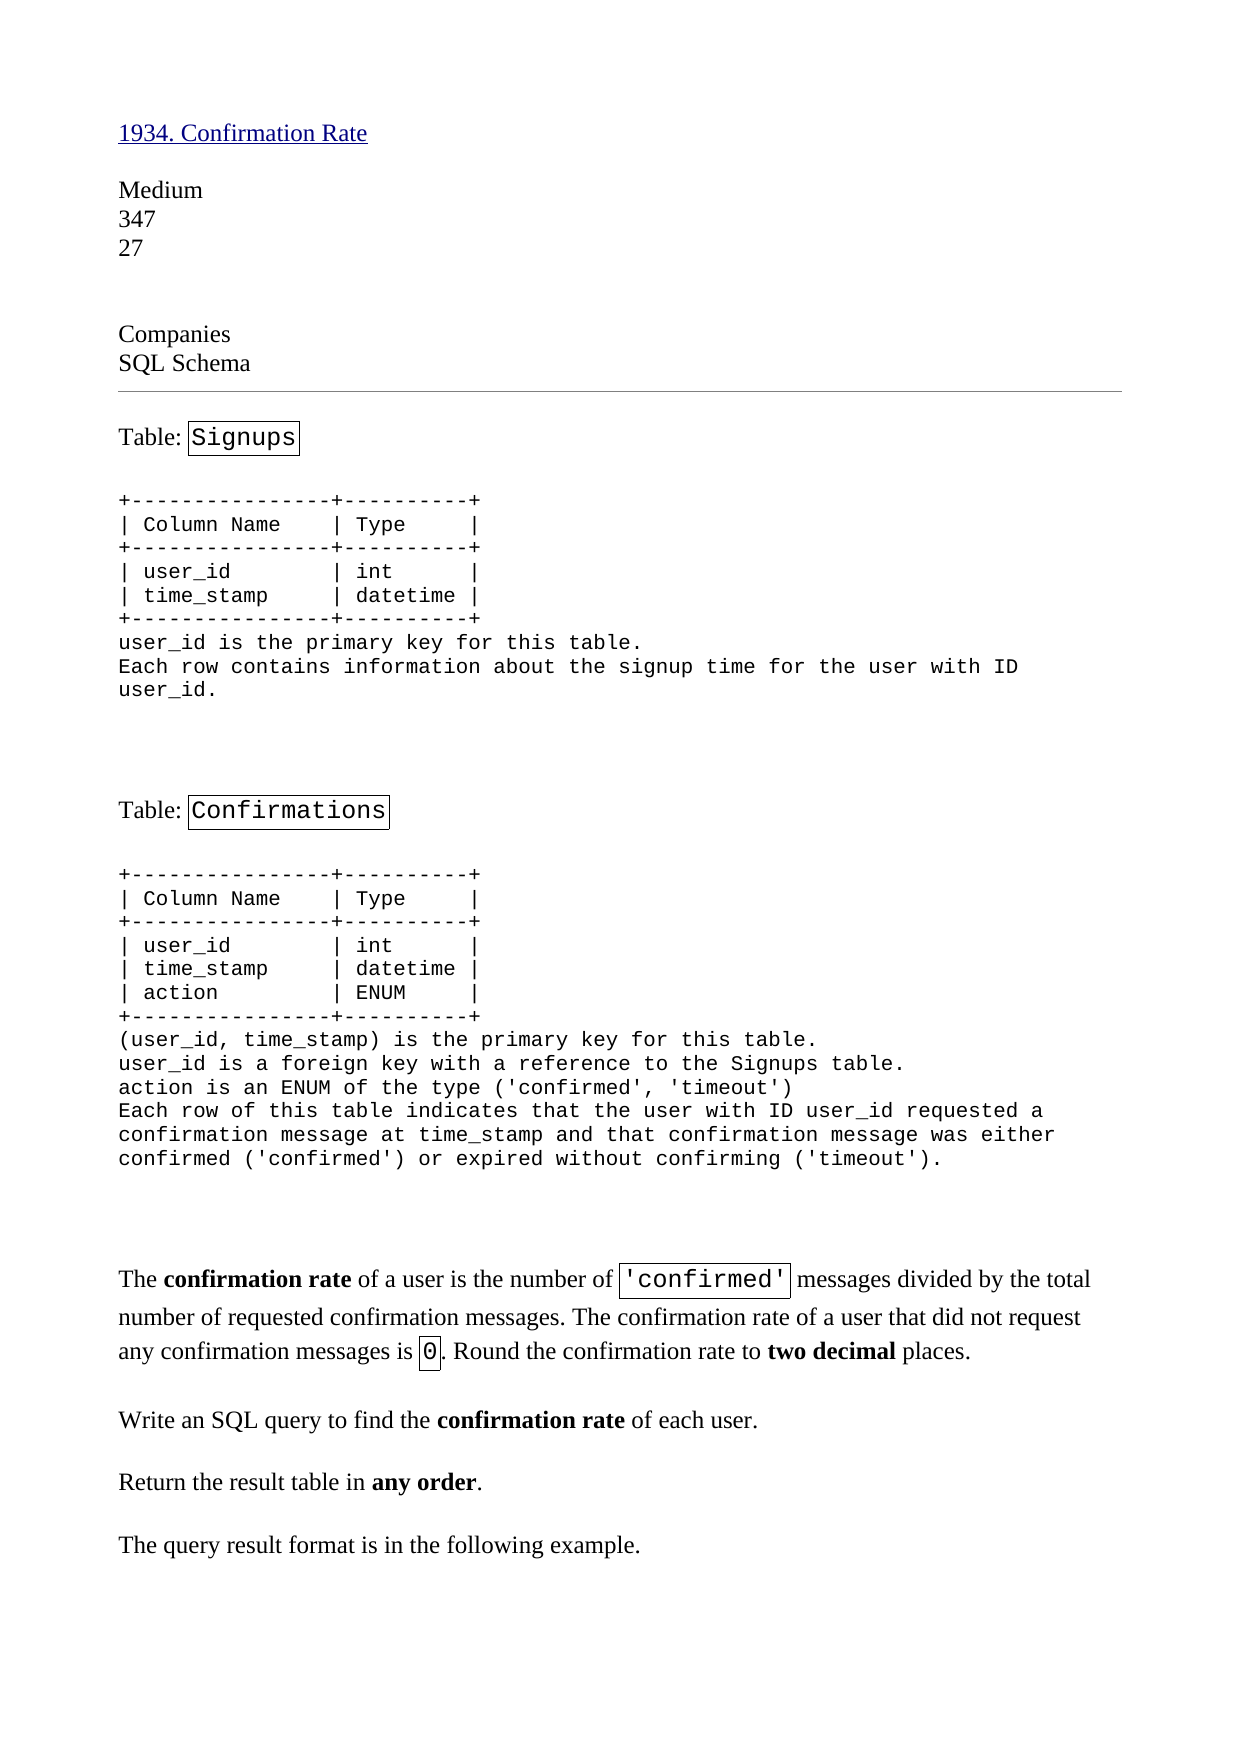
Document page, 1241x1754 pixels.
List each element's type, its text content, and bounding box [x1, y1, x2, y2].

text user_id is a foreign key with a reference to the Signups table. [118, 1053, 1122, 1077]
text user_id is the primary key for this table. [118, 632, 1122, 656]
text +----------------+----------+ [118, 1006, 1122, 1029]
text Each row of this table indicates that the user with ID user_id requested a confirmation message at time_stamp and that confirmation message was either confirmed ('confirmed') or expired without confirming ('timeout'). [118, 1100, 1122, 1171]
text | user_id | int | [118, 935, 1122, 958]
text Table: [118, 795, 188, 829]
text [390, 795, 1122, 829]
text | user_id | int | [118, 561, 1122, 585]
text (user_id, time_stamp) is the primary key for this table. [118, 1029, 1122, 1053]
text Confirmations [189, 796, 389, 829]
text SQL Schema [118, 348, 1122, 377]
text The query result format is in the following example. [118, 1530, 1122, 1558]
text +----------------+----------+ [118, 537, 1122, 561]
text +----------------+----------+ [118, 864, 1122, 887]
text Return the result table in any order. [118, 1467, 1122, 1496]
text Companies [118, 319, 1122, 348]
text Each row contains information about the signup time for the user with ID user_id. [118, 656, 1122, 703]
text Medium [118, 176, 1122, 204]
text +----------------+----------+ [118, 608, 1122, 632]
text [300, 421, 1122, 456]
text 27 [118, 233, 1122, 262]
text | time_stamp | datetime | [118, 585, 1122, 608]
text 347 [118, 204, 1122, 233]
text Signups [189, 422, 299, 455]
text Write an SQL query to find the confirmation rate of each user. [118, 1405, 1122, 1433]
text | Column Name | Type | [118, 514, 1122, 537]
text Table: [118, 421, 188, 456]
text | time_stamp | datetime | [118, 958, 1122, 982]
text +----------------+----------+ [118, 911, 1122, 935]
text +----------------+----------+ [118, 490, 1122, 514]
text action is an ENUM of the type ('confirmed', 'timeout') [118, 1077, 1122, 1100]
text 1934. Confirmation Rate [118, 118, 1122, 147]
text | Column Name | Type | [118, 887, 1122, 911]
text The confirmation rate of a user is the number of 'confirmed' messages divided by the total number of requested confirmation messages. The confirmation rate of a user that did not request any confirmation messages is 0. Round the confirmation rate to two decimal places. [118, 1263, 1122, 1370]
text | action | ENUM | [118, 982, 1122, 1006]
